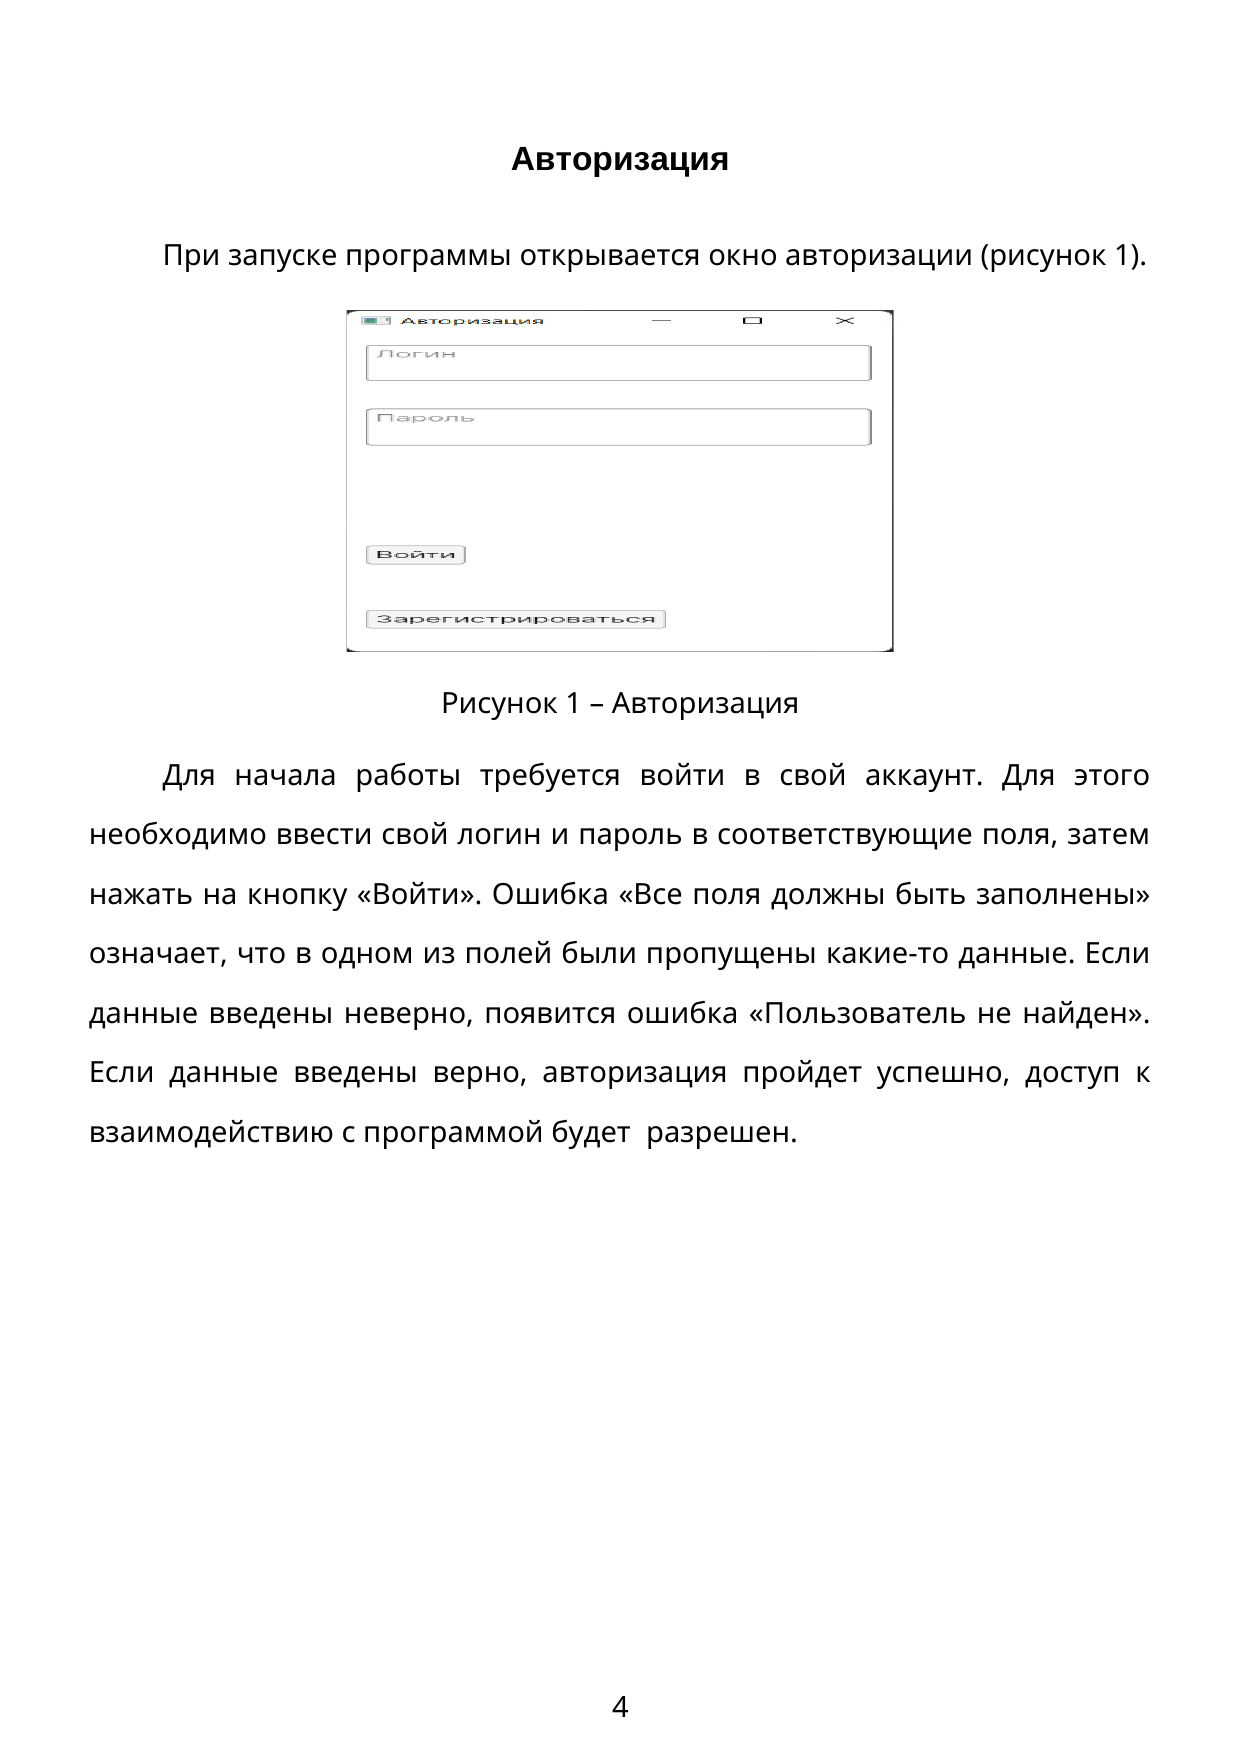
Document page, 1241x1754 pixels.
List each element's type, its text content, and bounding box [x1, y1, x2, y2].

text При запуске программы открывается окно авторизации (рисунок 1). [88, 234, 1152, 274]
subtitle Авторизация [88, 139, 1152, 178]
picture [346, 310, 894, 652]
text Рисунок 1 – Авторизация [88, 682, 1152, 722]
text Для начала работы требуется войти в свой аккаунт. Для этого необходимо ввести свой логин и пароль в соответствующие поля, затем нажать на кнопку «Войти». Ошибка «Все поля должны быть заполнены» означает, что в одном из полей были пропущены какие-то данные. Если данные введены неверно, появится ошибка «Пользователь не найден». Если данные введены верно, авторизация пройдет успешно, доступ к взаимодействию с программой будет разрешен. [88, 754, 1152, 1151]
